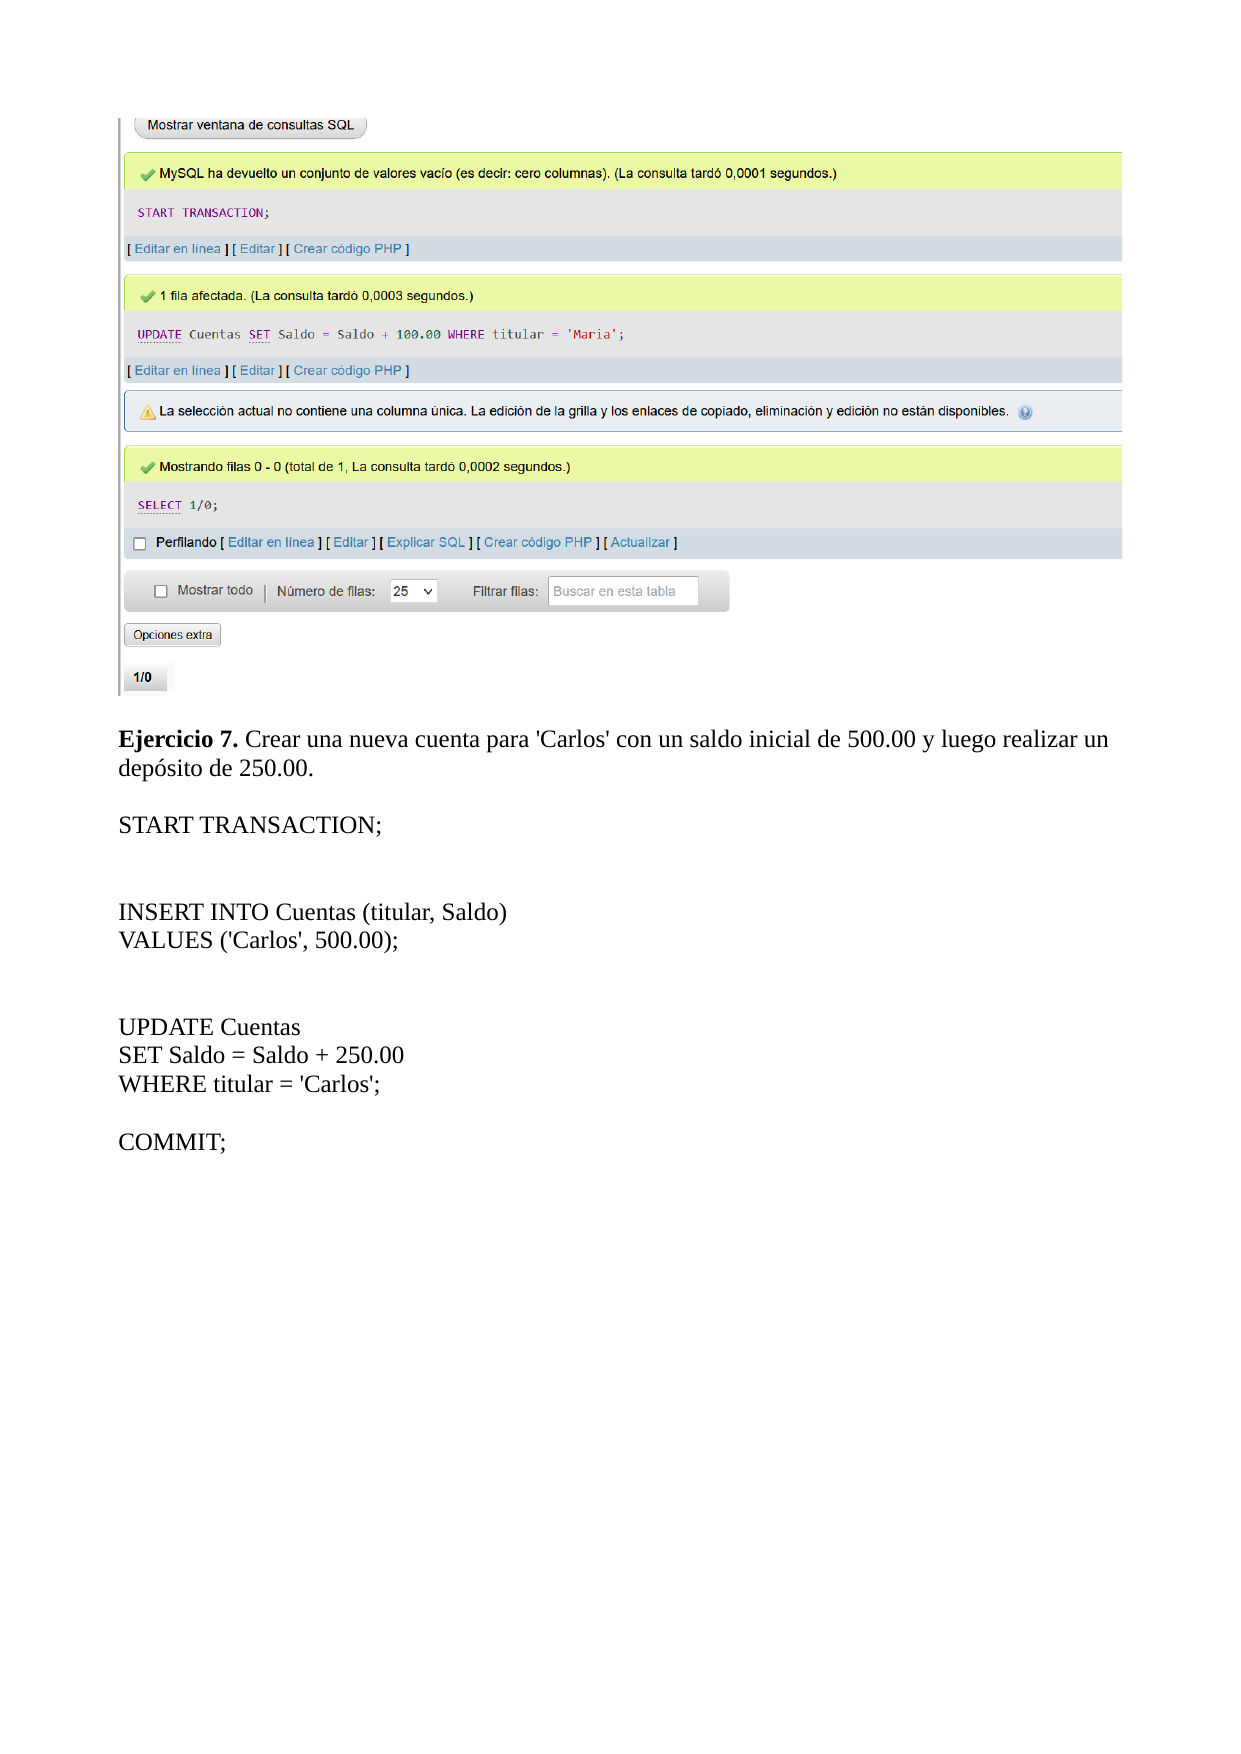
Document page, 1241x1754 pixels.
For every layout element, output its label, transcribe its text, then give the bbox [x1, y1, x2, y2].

text WHERE titular = 'Carlos'; [118, 1069, 1122, 1098]
text VALUES ('Carlos', 500.00); [118, 926, 1122, 954]
text UPDATE Cuentas [118, 1012, 1122, 1041]
text START TRANSACTION; [118, 811, 1122, 839]
text COMMIT; [118, 1127, 1122, 1156]
text Ejercicio 7. Crear una nueva cuenta para 'Carlos' con un saldo inicial de 500.00 y luego realizar un depósito de 250.00. [118, 724, 1122, 782]
picture [118, 118, 1123, 696]
text INSERT INTO Cuentas (titular, Saldo) [118, 897, 1122, 926]
text SET Saldo = Saldo + 250.00 [118, 1041, 1122, 1069]
